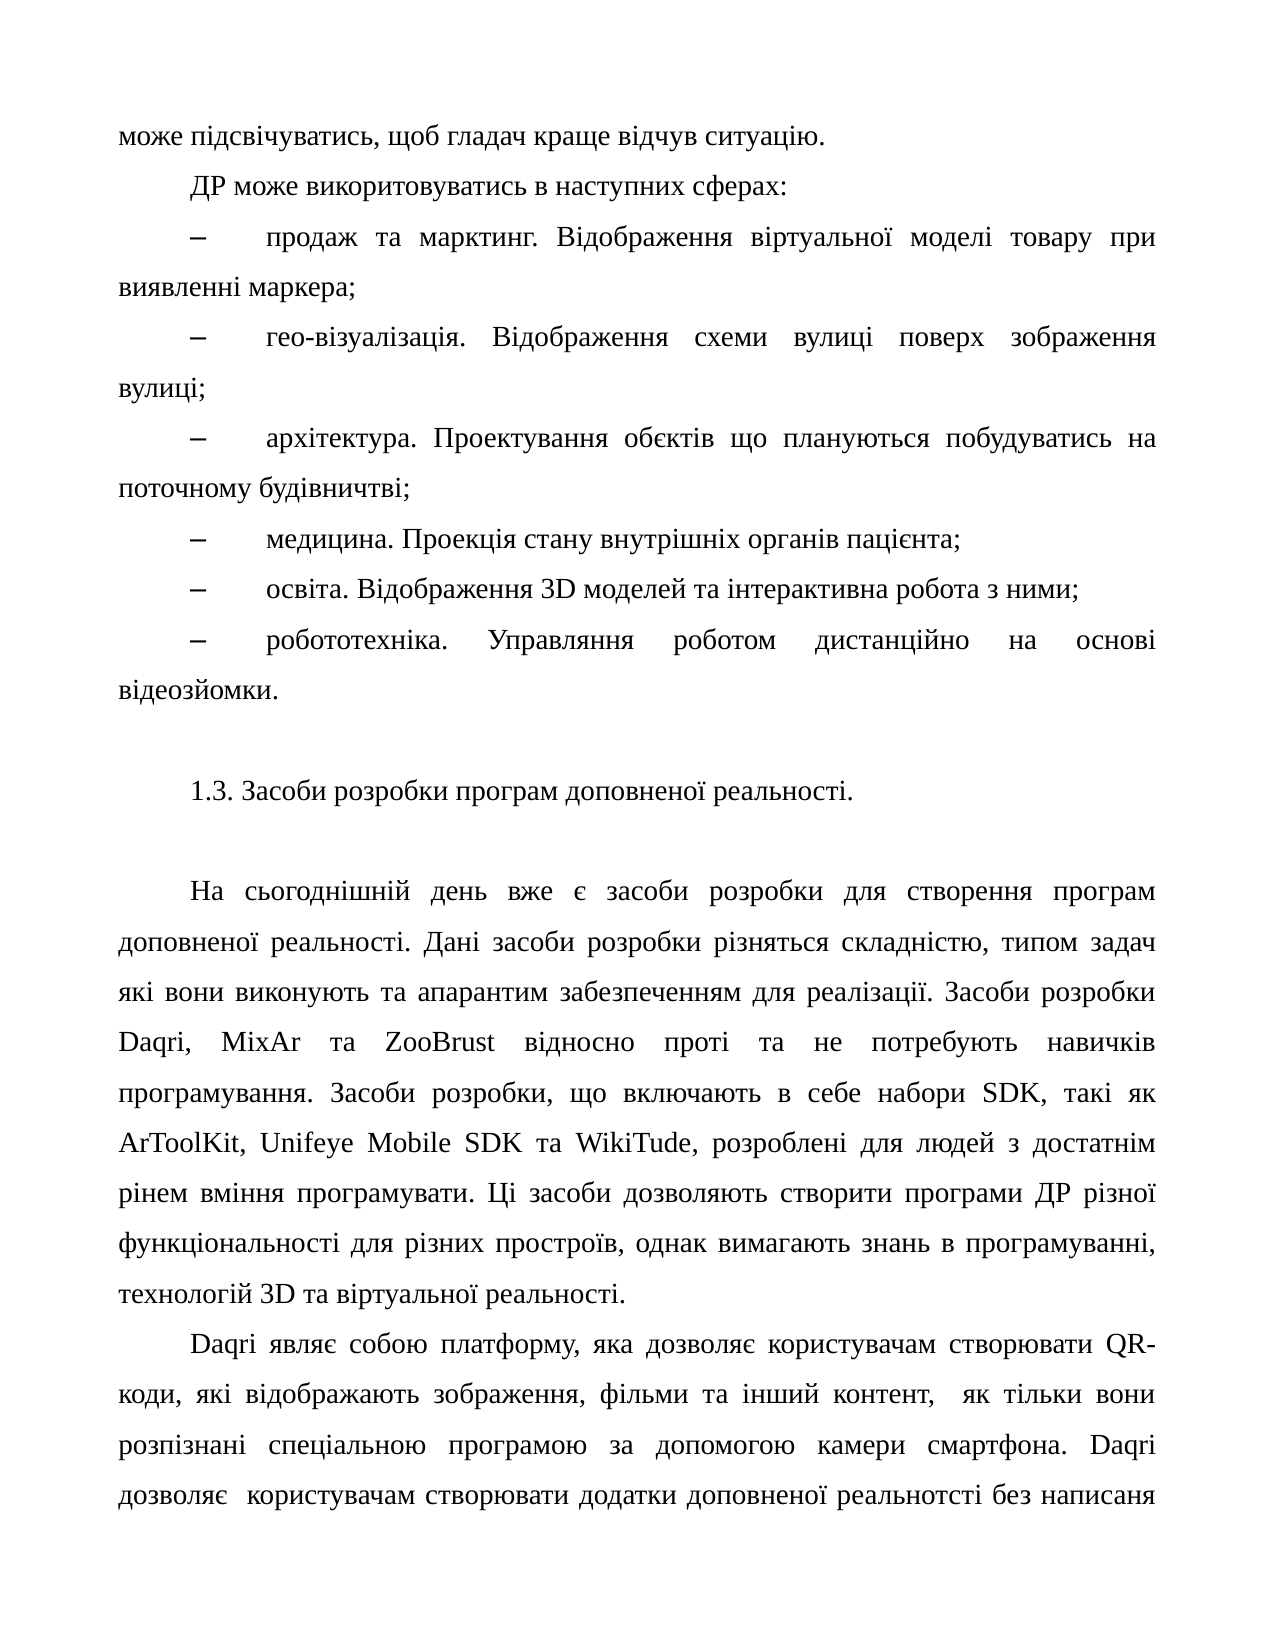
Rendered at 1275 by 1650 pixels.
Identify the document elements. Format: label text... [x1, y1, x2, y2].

list медицина. Проекція стану внутрішніх органів пацієнта; [118, 521, 1157, 554]
text 1.3. Засоби розробки програм доповненої реальності. [118, 773, 1157, 806]
text Daqri являє собою платформу, яка дозволяє користувачам створювати QR-коди, які відображають зображення, фільми та інший контент, як тільки вони розпізнані спеціальною програмою за допомогою камери смартфона. Daqri дозволяє користувачам створювати додатки доповненої реальнотсті без написаня [118, 1326, 1157, 1511]
text На сьогоднішній день вже є засоби розробки для створення програм доповненої реальності. Дані засоби розробки різняться складністю, типом задач які вони виконують та апарантим забезпеченням для реалізації. Засоби розробки Daqri, MixAr та ZooBrust відносно проті та не потребують навичків програмування. Засоби розробки, що включають в себе набори SDK, такі як ArToolKit, Unifeye Mobile SDK та WikiTude, розроблені для людей з достатнім рінем вміння програмувати. Ці засоби дозволяють створити програми ДР різної функціональності для різних простроїв, однак вимагають знань в програмуванні, технологій 3D та віртуальної реальності. [118, 873, 1157, 1309]
text може підсвічуватись, щоб гладач краще відчув ситуацію. [118, 118, 1157, 152]
list продаж та марктинг. Відображення віртуальної моделі товару при виявленні маркера; [118, 219, 1157, 303]
text ДР може викоритовуватись в наступних сферах: [118, 168, 1157, 202]
list робототехніка. Управляння роботом дистанційно на основі відеозйомки. [118, 622, 1157, 706]
list архітектура. Проектування обєктів що плануються побудуватись на поточному будівничтві; [118, 420, 1157, 504]
list гео-візуалізація. Відображення схеми вулиці поверх зображення вулиці; [118, 319, 1157, 403]
list освіта. Відображення 3D моделей та інтерактивна робота з ними; [118, 571, 1157, 605]
